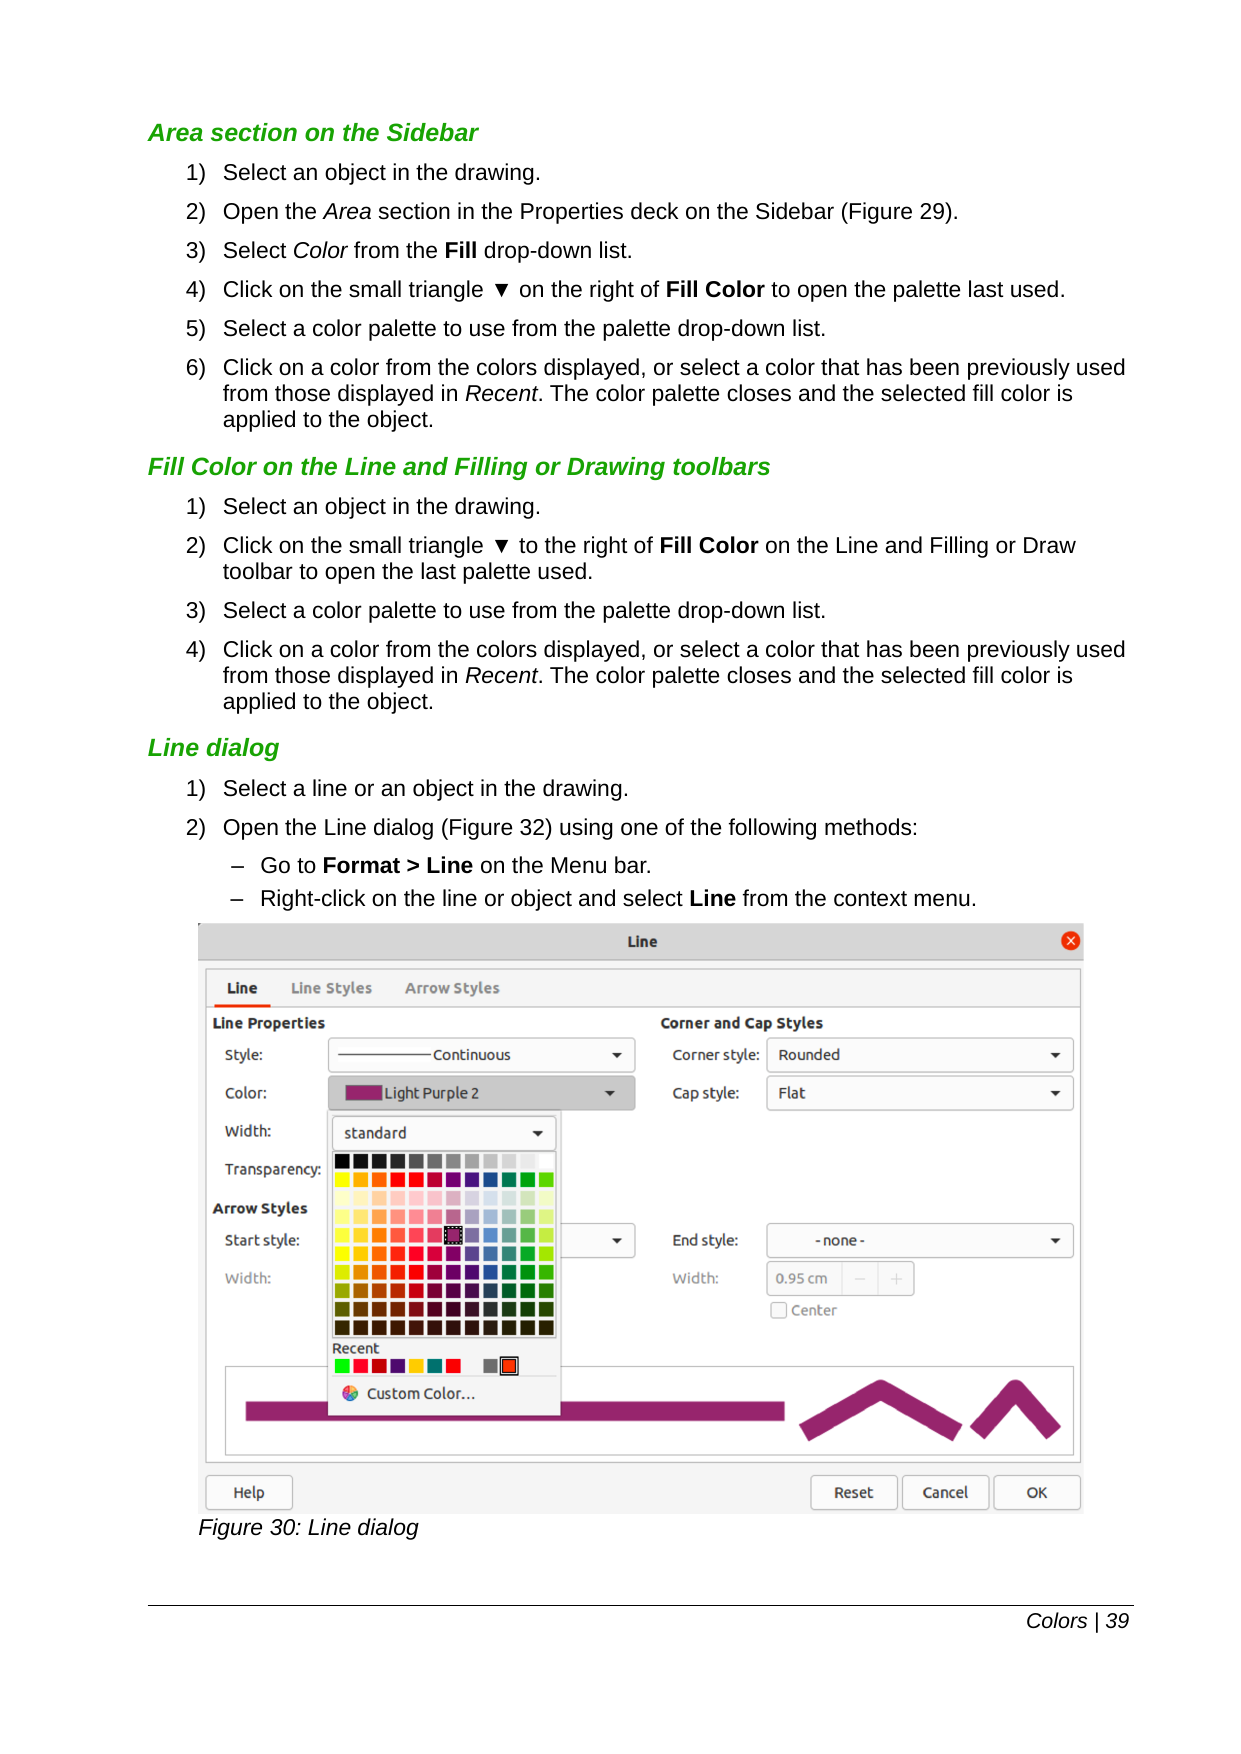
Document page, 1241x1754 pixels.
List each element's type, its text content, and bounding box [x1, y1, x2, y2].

list Open the Area section in the Properties deck on the Sidebar (Figure 29). [206, 198, 1134, 224]
list Go to Format > Line on the Menu bar. [231, 852, 1134, 879]
list Click on the small triangle ▼ to the right of Fill Color on the Line and Filling or Draw toolbar to open the last palette used. [206, 532, 1134, 584]
list Select Color from the Fill drop-down list. [206, 237, 1134, 263]
picture [198, 923, 1084, 1514]
subtitle Line dialog [148, 733, 1134, 762]
list Select a color palette to use from the palette drop-down list. [206, 597, 1134, 623]
list Select a line or an object in the drawing. [206, 775, 1134, 801]
subtitle Area section on the Sidebar [148, 118, 1134, 147]
list Click on the small triangle ▼ on the right of Fill Color to open the palette last used. [206, 276, 1134, 302]
list Click on a color from the colors displayed, or select a color that has been previously used from those displayed in Recent. The color palette closes and the selected fill color is applied to the object. [206, 636, 1134, 715]
list Select an object in the drawing. [206, 159, 1134, 186]
list Right-click on the line or object and select Line from the context menu. [230, 885, 1134, 911]
list Select an object in the drawing. [206, 493, 1134, 519]
list Open the Line dialog (Figure 32) using one of the following methods: [206, 813, 1134, 840]
list Select a color palette to use from the palette drop-down list. [206, 315, 1134, 341]
text Figure 30: Line dialog [198, 1514, 1083, 1540]
list Click on a color from the colors displayed, or select a color that has been previously used from those displayed in Recent. The color palette closes and the selected fill color is applied to the object. [206, 354, 1134, 433]
subtitle Fill Color on the Line and Filling or Drawing toolbars [148, 451, 1134, 480]
